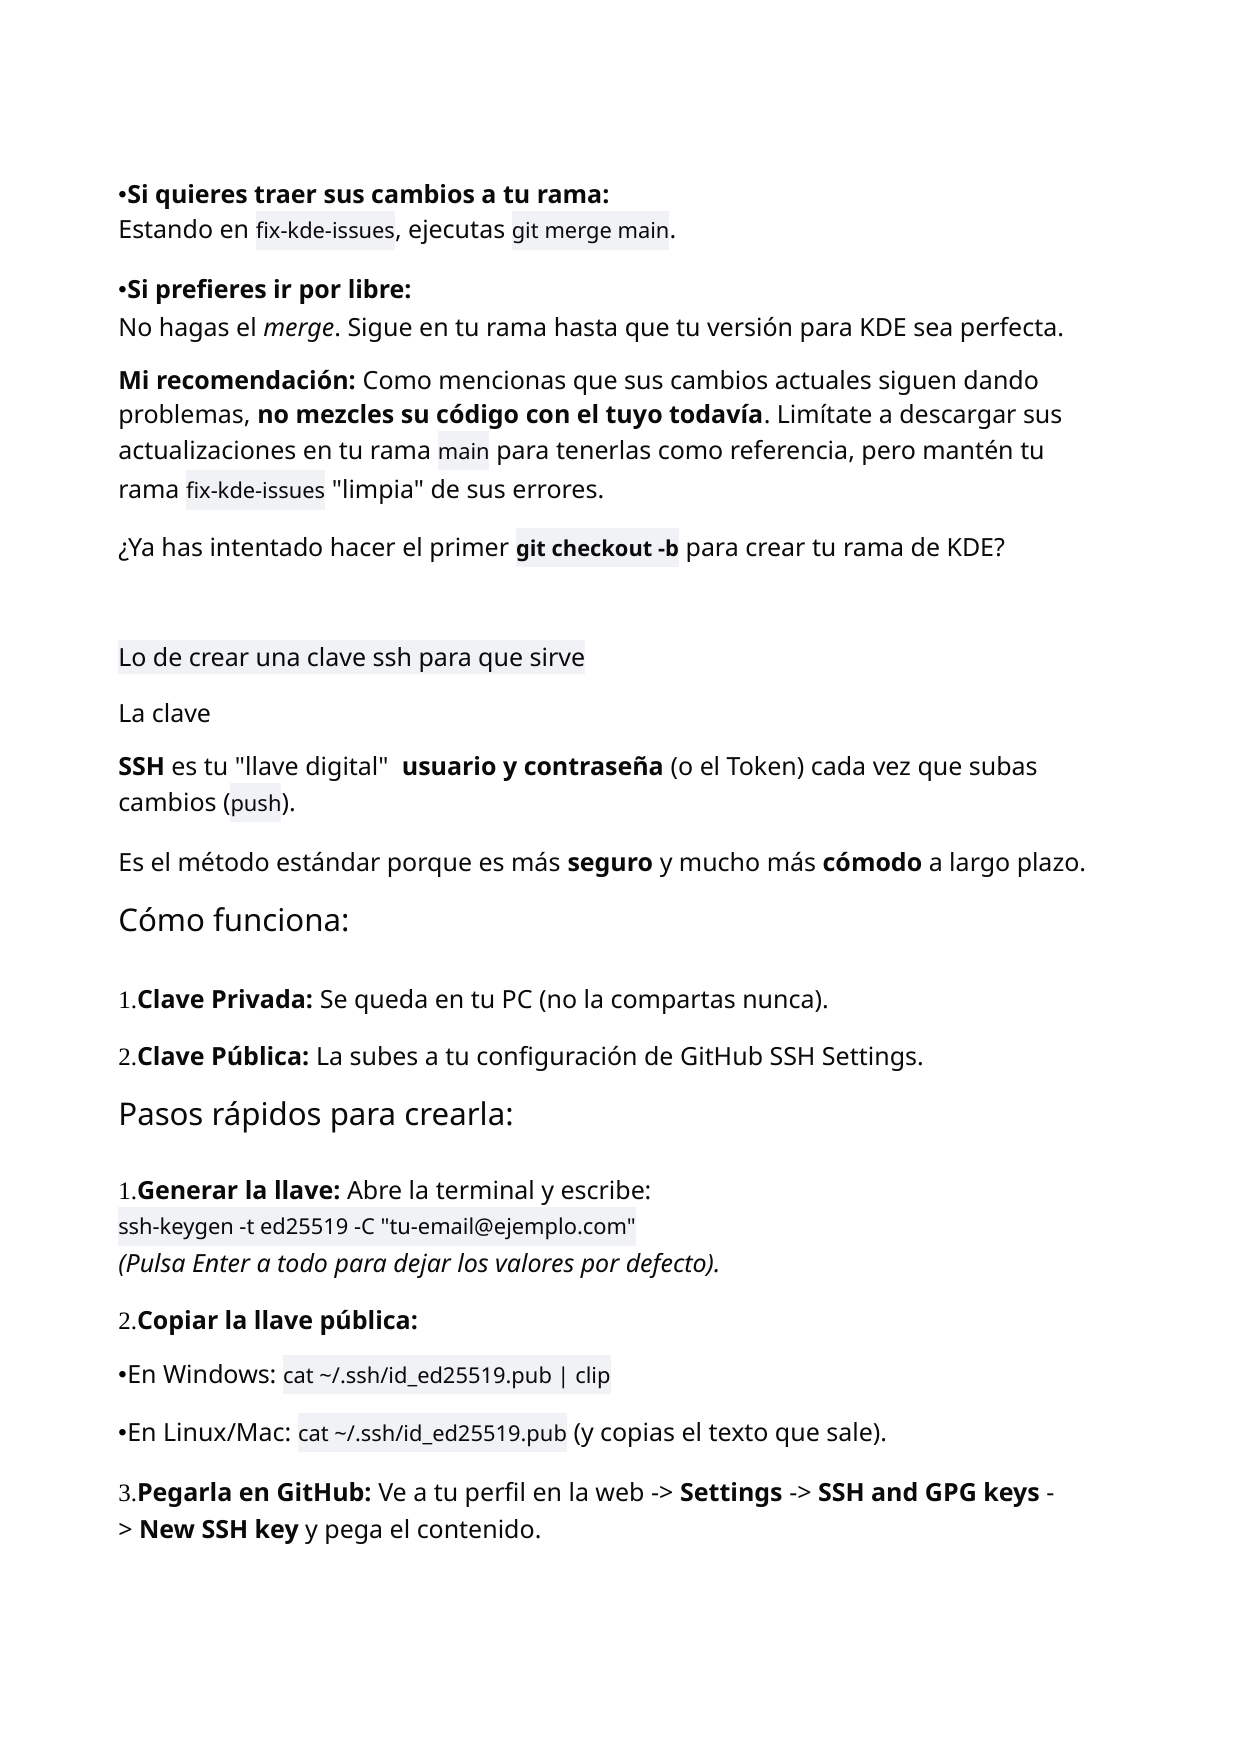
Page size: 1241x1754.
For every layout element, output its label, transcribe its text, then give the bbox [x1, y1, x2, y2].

text Pasos rápidos para crearla: [118, 1091, 1122, 1135]
text Cómo funciona: [118, 897, 1122, 941]
list Copiar la llave pública: [118, 1299, 1122, 1336]
list Si prefieres ir por libre: No hagas el merge. Sigue en tu rama hasta que tu versión para KDE sea perfecta. [118, 269, 1122, 344]
list Pegarla en GitHub: Ve a tu perfil en la web -> Settings -> SSH and GPG keys -> New SSH key y pega el contenido. [118, 1471, 1122, 1546]
text ¿Ya has intentado hacer el primer git checkout -b para crear tu rama de KDE? [118, 528, 1122, 567]
list Clave Privada: Se queda en tu PC (no la compartas nunca). [118, 978, 1122, 1016]
text SSH es tu "llave digital" usuario y contraseña (o el Token) cada vez que subas cambios (push). [118, 749, 1122, 822]
list En Linux/Mac: cat ~/.ssh/id_ed25519.pub (y copias el texto que sale). [118, 1413, 1122, 1452]
list Generar la llave: Abre la terminal y escribe: ssh-keygen -t ed25519 -C "tu-email@ejemplo.com" (Pulsa Enter a todo para dejar los valores por defecto). [118, 1172, 1122, 1280]
list En Windows: cat ~/.ssh/id_ed25519.pub | clip [118, 1355, 1122, 1394]
text Es el método estándar porque es más seguro y mucho más cómodo a largo plazo. [118, 841, 1122, 878]
text Lo de crear una clave ssh para que sirve [118, 639, 1122, 674]
text Mi recomendación: Como mencionas que sus cambios actuales siguen dando problemas, no mezcles su código con el tuyo todavía. Limítate a descargar sus actualizaciones en tu rama main para tenerlas como referencia, pero mantén tu rama fix-kde-issues "limpia" de sus errores. [118, 362, 1122, 509]
text La clave [118, 692, 1122, 730]
list Clave Pública: La subes a tu configuración de GitHub SSH Settings. [118, 1035, 1122, 1072]
list Si quieres traer sus cambios a tu rama: Estando en fix-kde-issues, ejecutas git merge main. [118, 176, 1122, 250]
